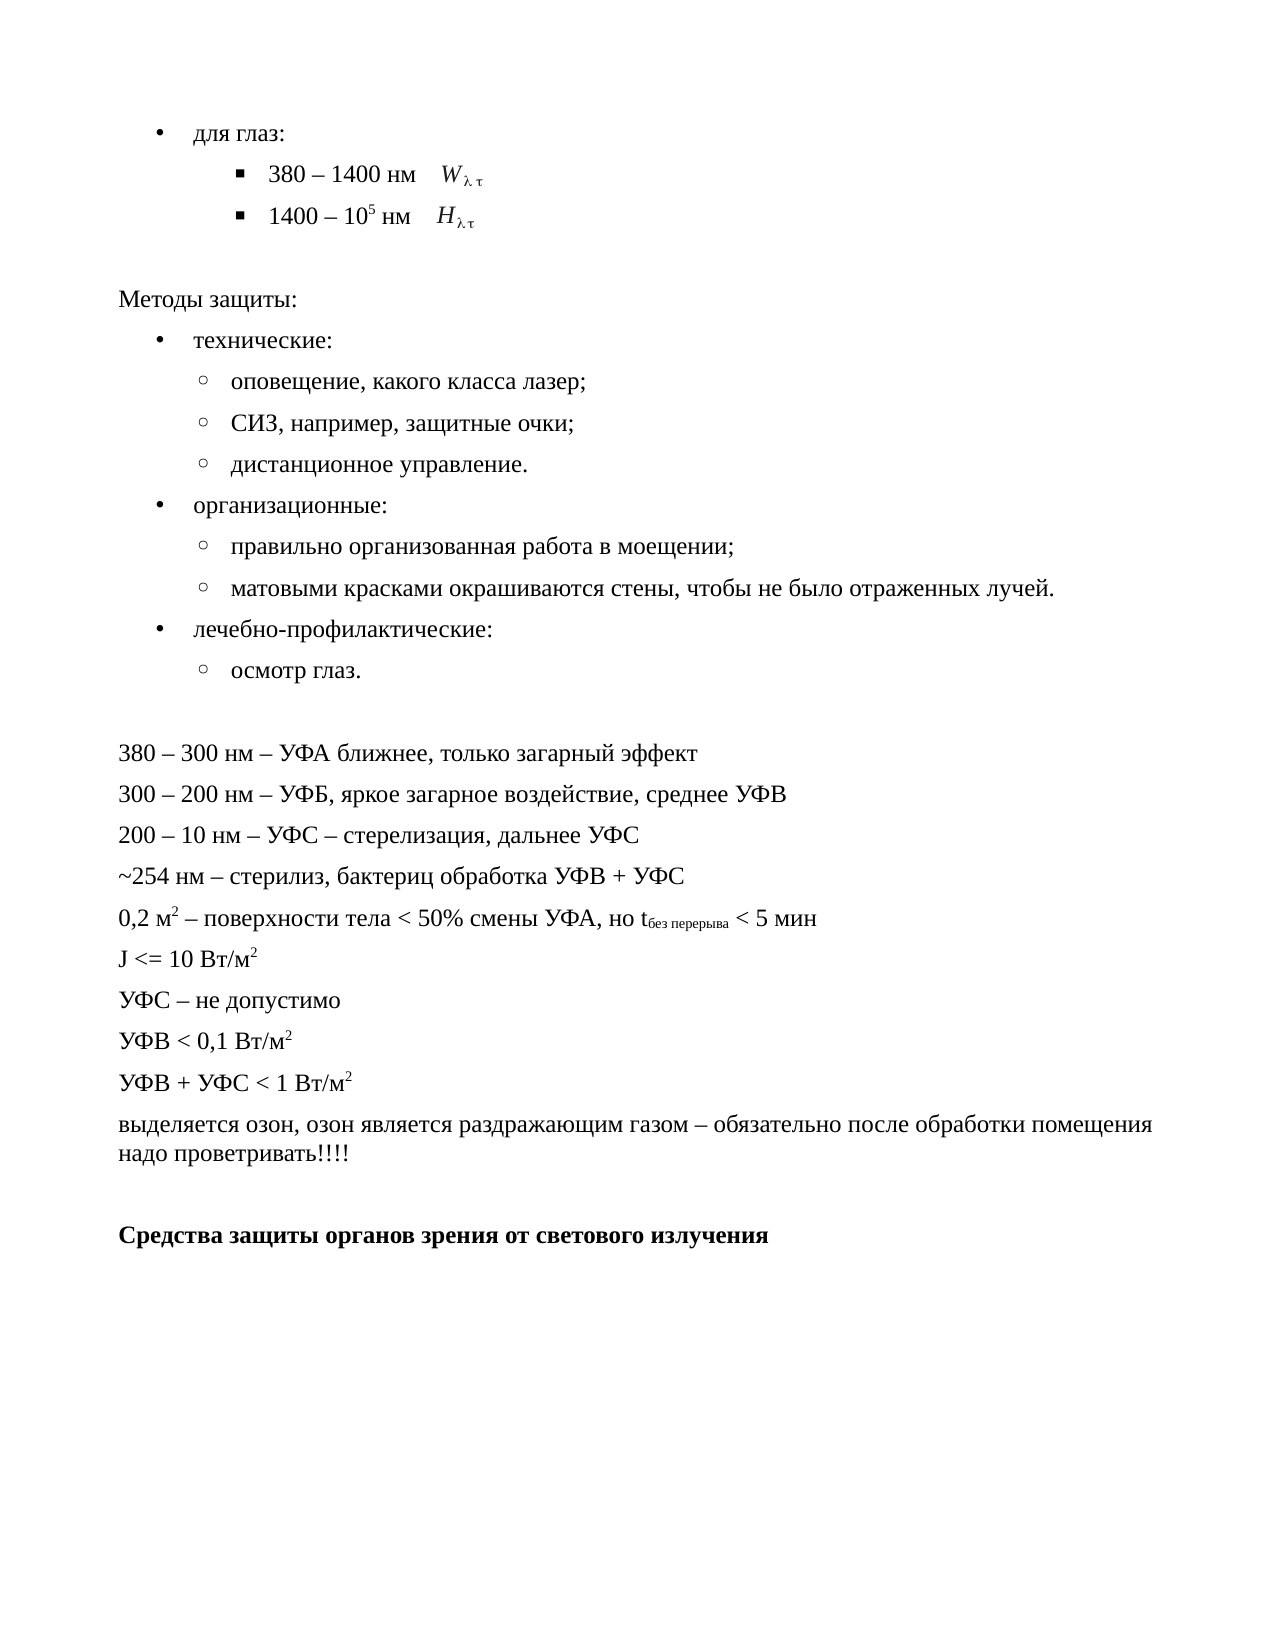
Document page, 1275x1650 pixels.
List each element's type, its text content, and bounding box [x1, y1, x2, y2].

text J <= 10 Вт/м2 [118, 944, 1157, 973]
text ~254 нм – стерилиз, бактериц обработка УФВ + УФС [118, 861, 1157, 890]
list СИЗ, например, защитные очки; [193, 408, 1157, 436]
list для глаз: [156, 118, 1157, 147]
text УФВ + УФС < 1 Вт/м2 [118, 1068, 1157, 1096]
text 380 – 300 нм – УФА ближнее, только загарный эффект [118, 738, 1157, 766]
list оповещение, какого класса лазер; [193, 366, 1157, 395]
list технические: [156, 325, 1157, 354]
list 1400 – 105 нм [231, 201, 1157, 230]
list правильно организованная работа в моещении; [193, 531, 1157, 560]
list 380 – 1400 нм [231, 159, 1157, 188]
list организационные: [156, 490, 1157, 519]
list дистанционное управление. [193, 449, 1157, 478]
text УФС – не допустимо [118, 985, 1157, 1014]
text 300 – 200 нм – УФБ, яркое загарное воздействие, среднее УФВ [118, 779, 1157, 808]
text 0,2 м2 – поверхности тела < 50% смены УФА, но tбез перерыва < 5 мин [118, 903, 1157, 931]
list матовыми красками окрашиваются стены, чтобы не было отраженных лучей. [193, 573, 1157, 601]
list осмотр глаз. [193, 655, 1157, 684]
text Методы защиты: [118, 284, 1157, 313]
list лечебно-профилактические: [156, 614, 1157, 643]
text выделяется озон, озон является раздражающим газом – обязательно после обработки помещения надо проветривать!!!! [118, 1109, 1157, 1166]
text 200 – 10 нм – УФС – стерелизация, дальнее УФС [118, 820, 1157, 849]
text УФВ < 0,1 Вт/м2 [118, 1026, 1157, 1055]
text Средства защиты органов зрения от светового излучения [118, 1220, 1157, 1249]
